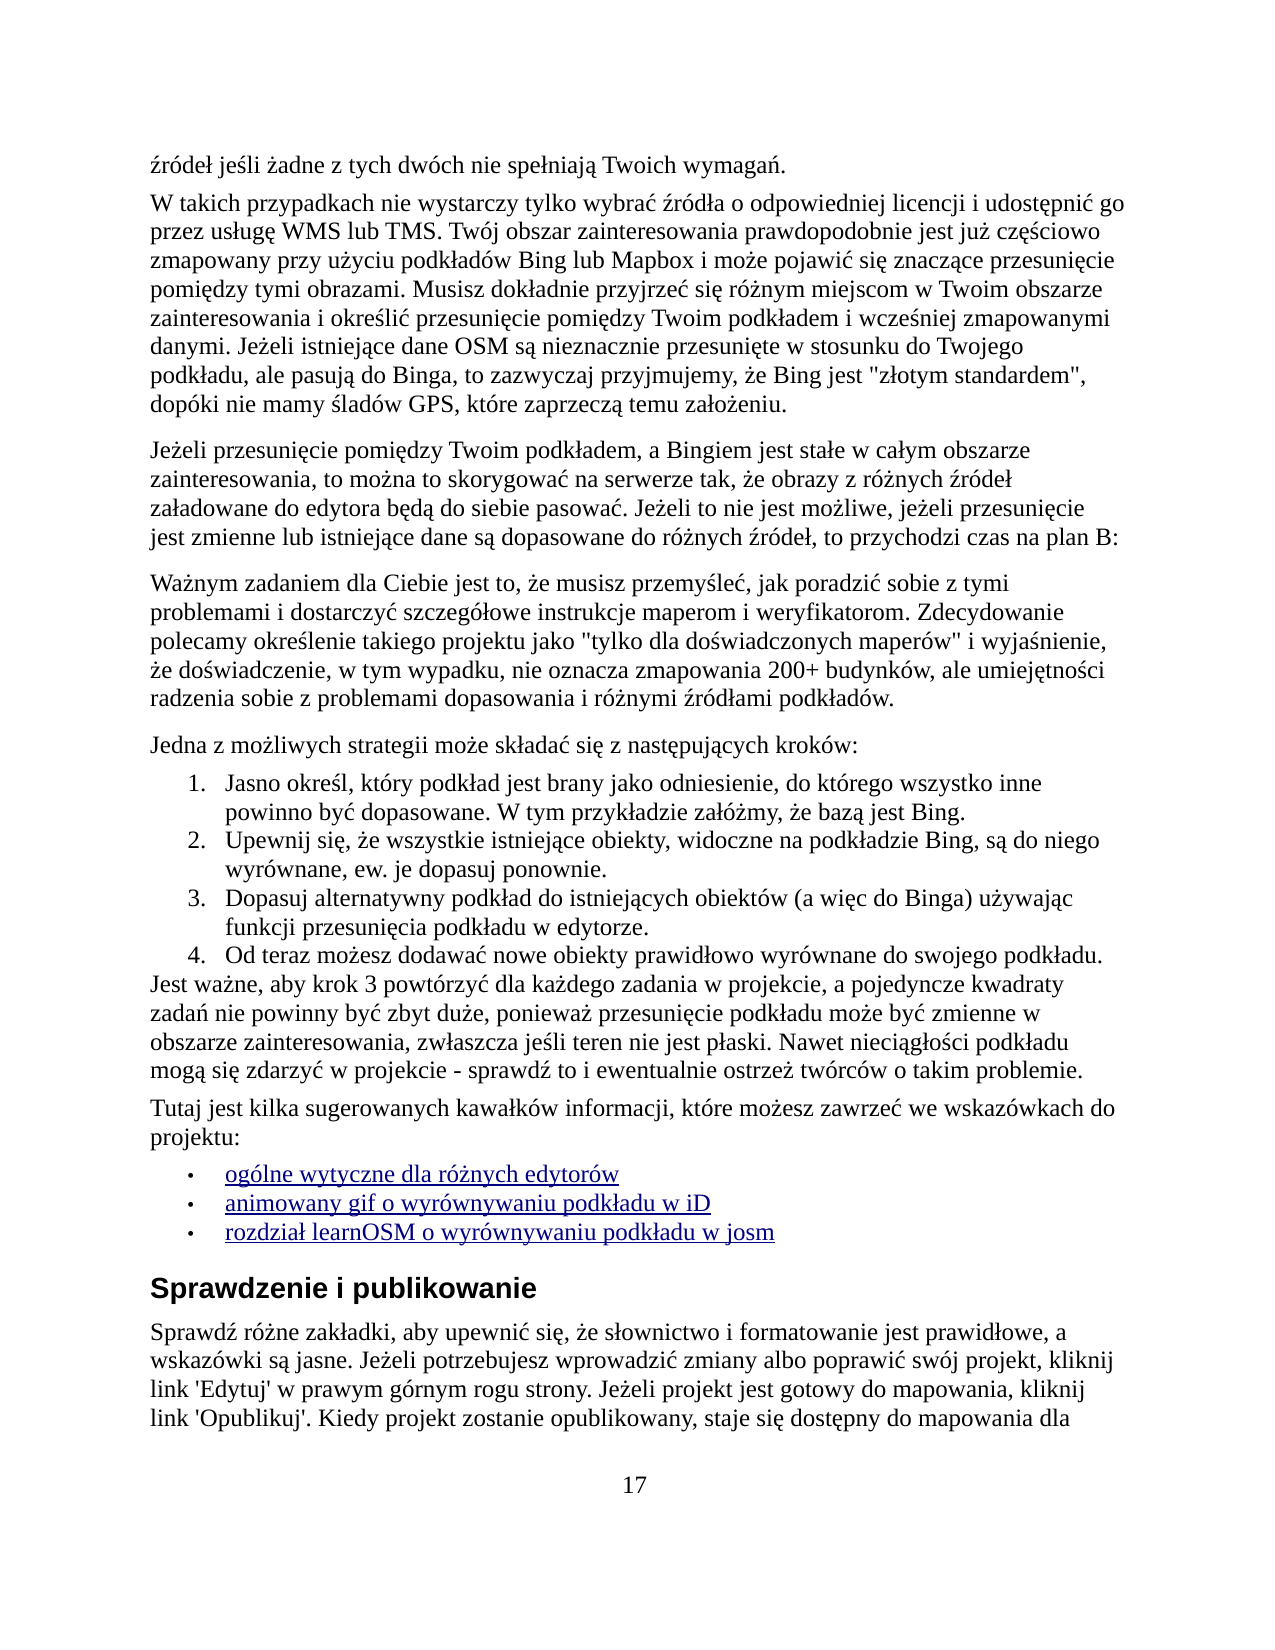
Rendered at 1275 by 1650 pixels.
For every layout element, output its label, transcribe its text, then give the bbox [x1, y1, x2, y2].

text Jest ważne, aby krok 3 powtórzyć dla każdego zadania w projekcie, a pojedyncze kwadraty zadań nie powinny być zbyt duże, ponieważ przesunięcie podkładu może być zmienne w obszarze zainteresowania, zwłaszcza jeśli teren nie jest płaski. Nawet nieciągłości podkładu mogą się zdarzyć w projekcie - sprawdź to i ewentualnie ostrzeż twórców o takim problemie. [150, 969, 1125, 1084]
text Sprawdź różne zakładki, aby upewnić się, że słownictwo i formatowanie jest prawidłowe, a wskazówki są jasne. Jeżeli potrzebujesz wprowadzić zmiany albo poprawić swój projekt, kliknij link 'Edytuj' w prawym górnym rogu strony. Jeżeli projekt jest gotowy do mapowania, kliknij link 'Opublikuj'. Kiedy projekt zostanie opublikowany, staje się dostępny do mapowania dla [150, 1317, 1125, 1432]
list animowany gif o wyrównywaniu podkładu w iD [187, 1188, 1125, 1217]
text Jedna z możliwych strategii może składać się z następujących kroków: [150, 730, 1125, 759]
list ogólne wytyczne dla różnych edytorów [187, 1159, 1125, 1188]
subtitle Sprawdzenie i publikowanie [150, 1271, 1125, 1304]
list Od teraz możesz dodawać nowe obiekty prawidłowo wyrównane do swojego podkładu. [187, 940, 1125, 969]
text źródeł jeśli żadne z tych dwóch nie spełniają Twoich wymagań. [150, 150, 1125, 179]
text W takich przypadkach nie wystarczy tylko wybrać źródła o odpowiedniej licencji i udostępnić go przez usługę WMS lub TMS. Twój obszar zainteresowania prawdopodobnie jest już częściowo zmapowany przy użyciu podkładów Bing lub Mapbox i może pojawić się znaczące przesunięcie pomiędzy tymi obrazami. Musisz dokładnie przyjrzeć się różnym miejscom w Twoim obszarze zainteresowania i określić przesunięcie pomiędzy Twoim podkładem i wcześniej zmapowanymi danymi. Jeżeli istniejące dane OSM są nieznacznie przesunięte w stosunku do Twojego podkładu, ale pasują do Binga, to zazwyczaj przyjmujemy, że Bing jest "złotym standardem", dopóki nie mamy śladów GPS, które zaprzeczą temu założeniu. [150, 188, 1125, 418]
text Tutaj jest kilka sugerowanych kawałków informacji, które możesz zawrzeć we wskazówkach do projektu: [150, 1093, 1125, 1151]
text Ważnym zadaniem dla Ciebie jest to, że musisz przemyśleć, jak poradzić sobie z tymi problemami i dostarczyć szczegółowe instrukcje maperom i weryfikatorom. Zdecydowanie polecamy określenie takiego projektu jako "tylko dla doświadczonych maperów" i wyjaśnienie, że doświadczenie, w tym wypadku, nie oznacza zmapowania 200+ budynków, ale umiejętności radzenia sobie z problemami dopasowania i różnymi źródłami podkładów. [150, 568, 1125, 712]
text Jeżeli przesunięcie pomiędzy Twoim podkładem, a Bingiem jest stałe w całym obszarze zainteresowania, to można to skorygować na serwerze tak, że obrazy z różnych źródeł załadowane do edytora będą do siebie pasować. Jeżeli to nie jest możliwe, jeżeli przesunięcie jest zmienne lub istniejące dane są dopasowane do różnych źródeł, to przychodzi czas na plan B: [150, 436, 1125, 551]
list Jasno określ, który podkład jest brany jako odniesienie, do którego wszystko inne powinno być dopasowane. W tym przykładzie załóżmy, że bazą jest Bing. [187, 768, 1125, 825]
list Dopasuj alternatywny podkład do istniejących obiektów (a więc do Binga) używając funkcji przesunięcia podkładu w edytorze. [187, 883, 1125, 940]
list Upewnij się, że wszystkie istniejące obiekty, widoczne na podkładzie Bing, są do niego wyrównane, ew. je dopasuj ponownie. [187, 825, 1125, 883]
list rozdział learnOSM o wyrównywaniu podkładu w josm [187, 1217, 1125, 1246]
